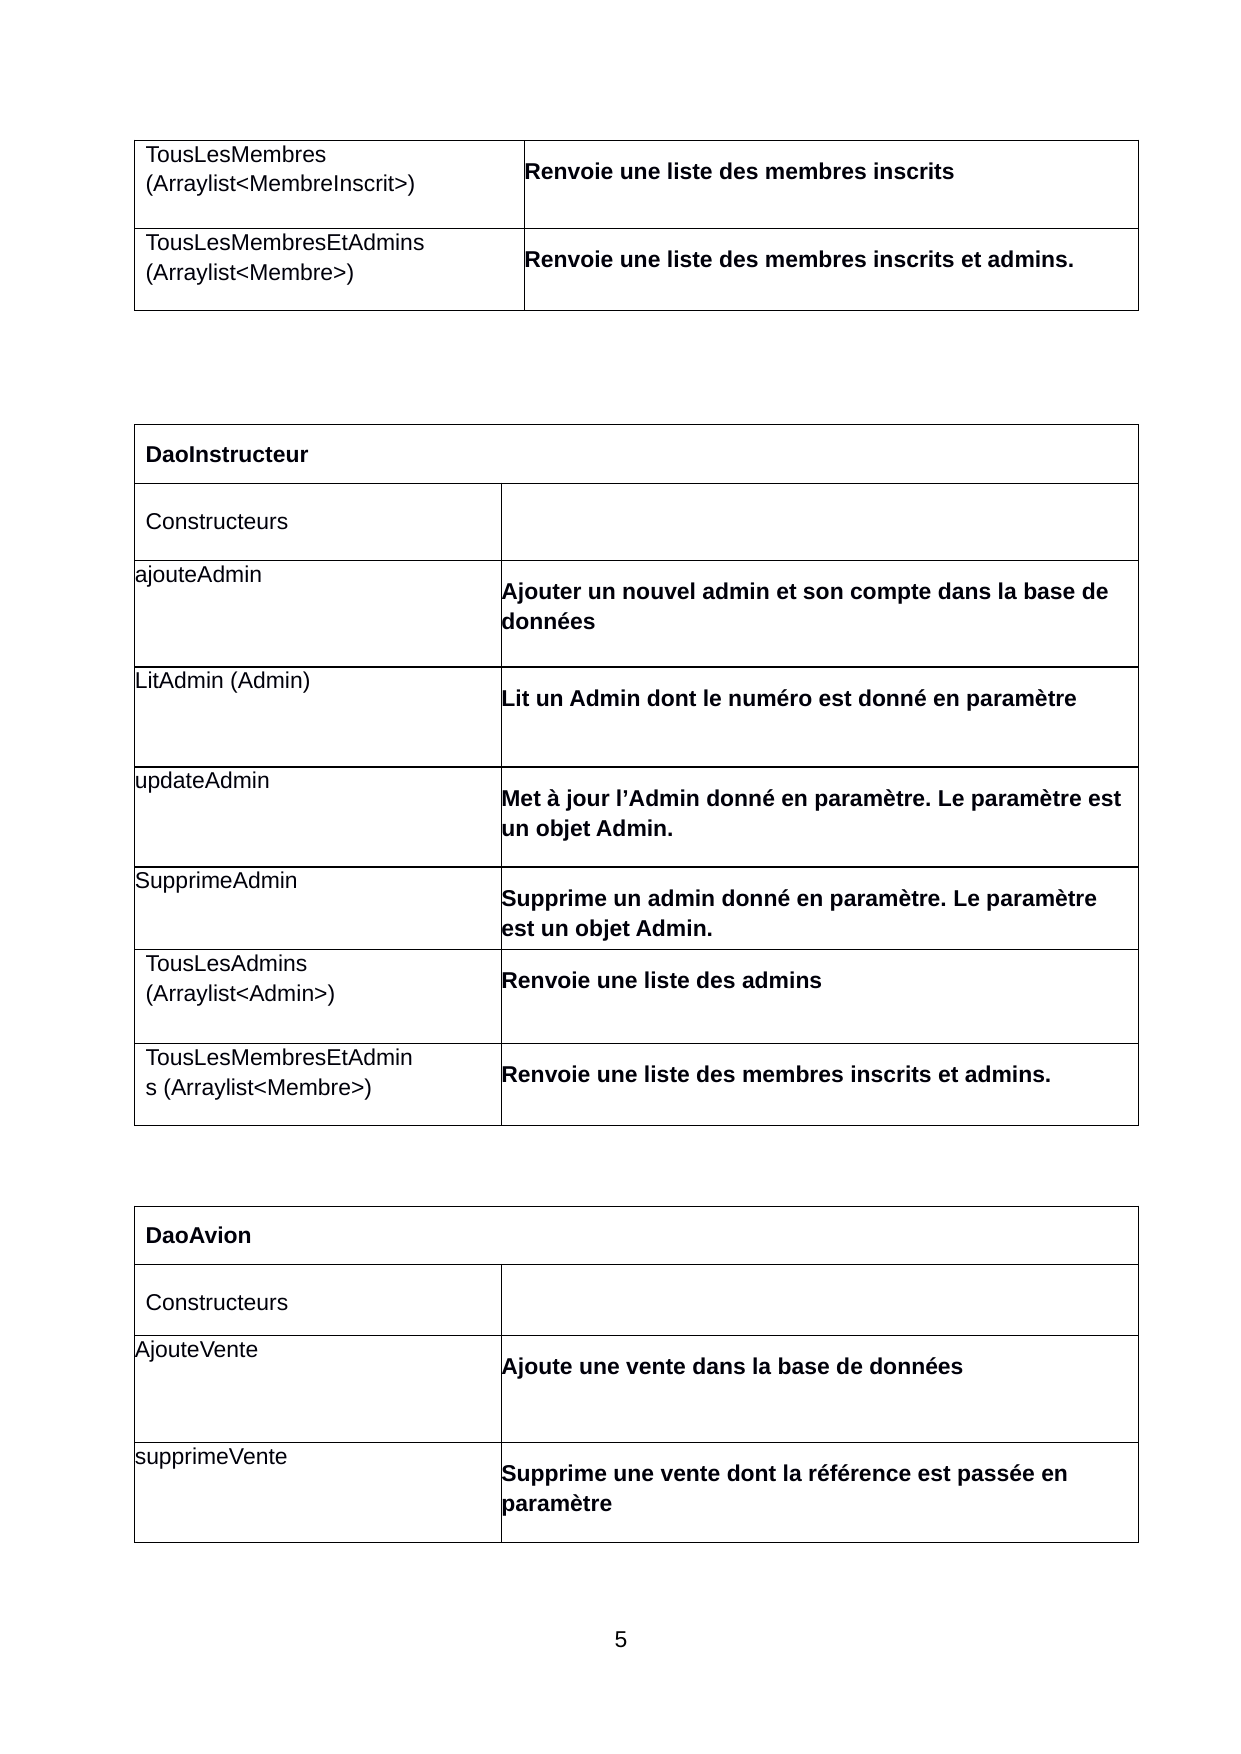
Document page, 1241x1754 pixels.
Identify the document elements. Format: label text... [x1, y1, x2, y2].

table_cell updateAdmin [135, 768, 501, 866]
table_cell TousLesAdmins (Arraylist<Admin>) [135, 950, 501, 1043]
table_cell Constructeurs [135, 484, 501, 559]
table_cell Renvoie une liste des admins [502, 950, 1138, 1043]
table_cell TousLesMembresEtAdmins (Arraylist<Membre>) [135, 1044, 501, 1125]
table_cell Met à jour l’Admin donné en paramètre. Le paramètre est un objet Admin. [502, 768, 1138, 866]
table_cell Renvoie une liste des membres inscrits et admins. [502, 1044, 1138, 1125]
table_cell SupprimeAdmin [135, 868, 501, 949]
table_cell Supprime une vente dont la référence est passée en paramètre [502, 1443, 1138, 1542]
table_cell Lit un Admin dont le numéro est donné en paramètre [502, 668, 1138, 766]
table_header DaoInstructeur [135, 425, 1138, 482]
table_cell [502, 484, 1138, 559]
table_cell TousLesMembresEtAdmins (Arraylist<Membre>) [135, 229, 524, 310]
table_cell TousLesMembres (Arraylist<MembreInscrit>) [135, 141, 524, 228]
table_cell Ajouter un nouvel admin et son compte dans la base de données [502, 561, 1138, 666]
table_cell [502, 1265, 1138, 1335]
table_cell Renvoie une liste des membres inscrits et admins. [525, 229, 1138, 310]
table_cell Ajoute une vente dans la base de données [502, 1336, 1138, 1442]
table_cell supprimeVente [135, 1443, 501, 1542]
table_cell AjouteVente [135, 1336, 501, 1442]
table_header DaoAvion [135, 1207, 1138, 1264]
table_cell Constructeurs [135, 1265, 501, 1335]
table_cell LitAdmin (Admin) [135, 668, 501, 766]
table_cell ajouteAdmin [135, 561, 501, 666]
table_cell Supprime un admin donné en paramètre. Le paramètre est un objet Admin. [502, 868, 1138, 949]
table_cell Renvoie une liste des membres inscrits [525, 141, 1138, 228]
